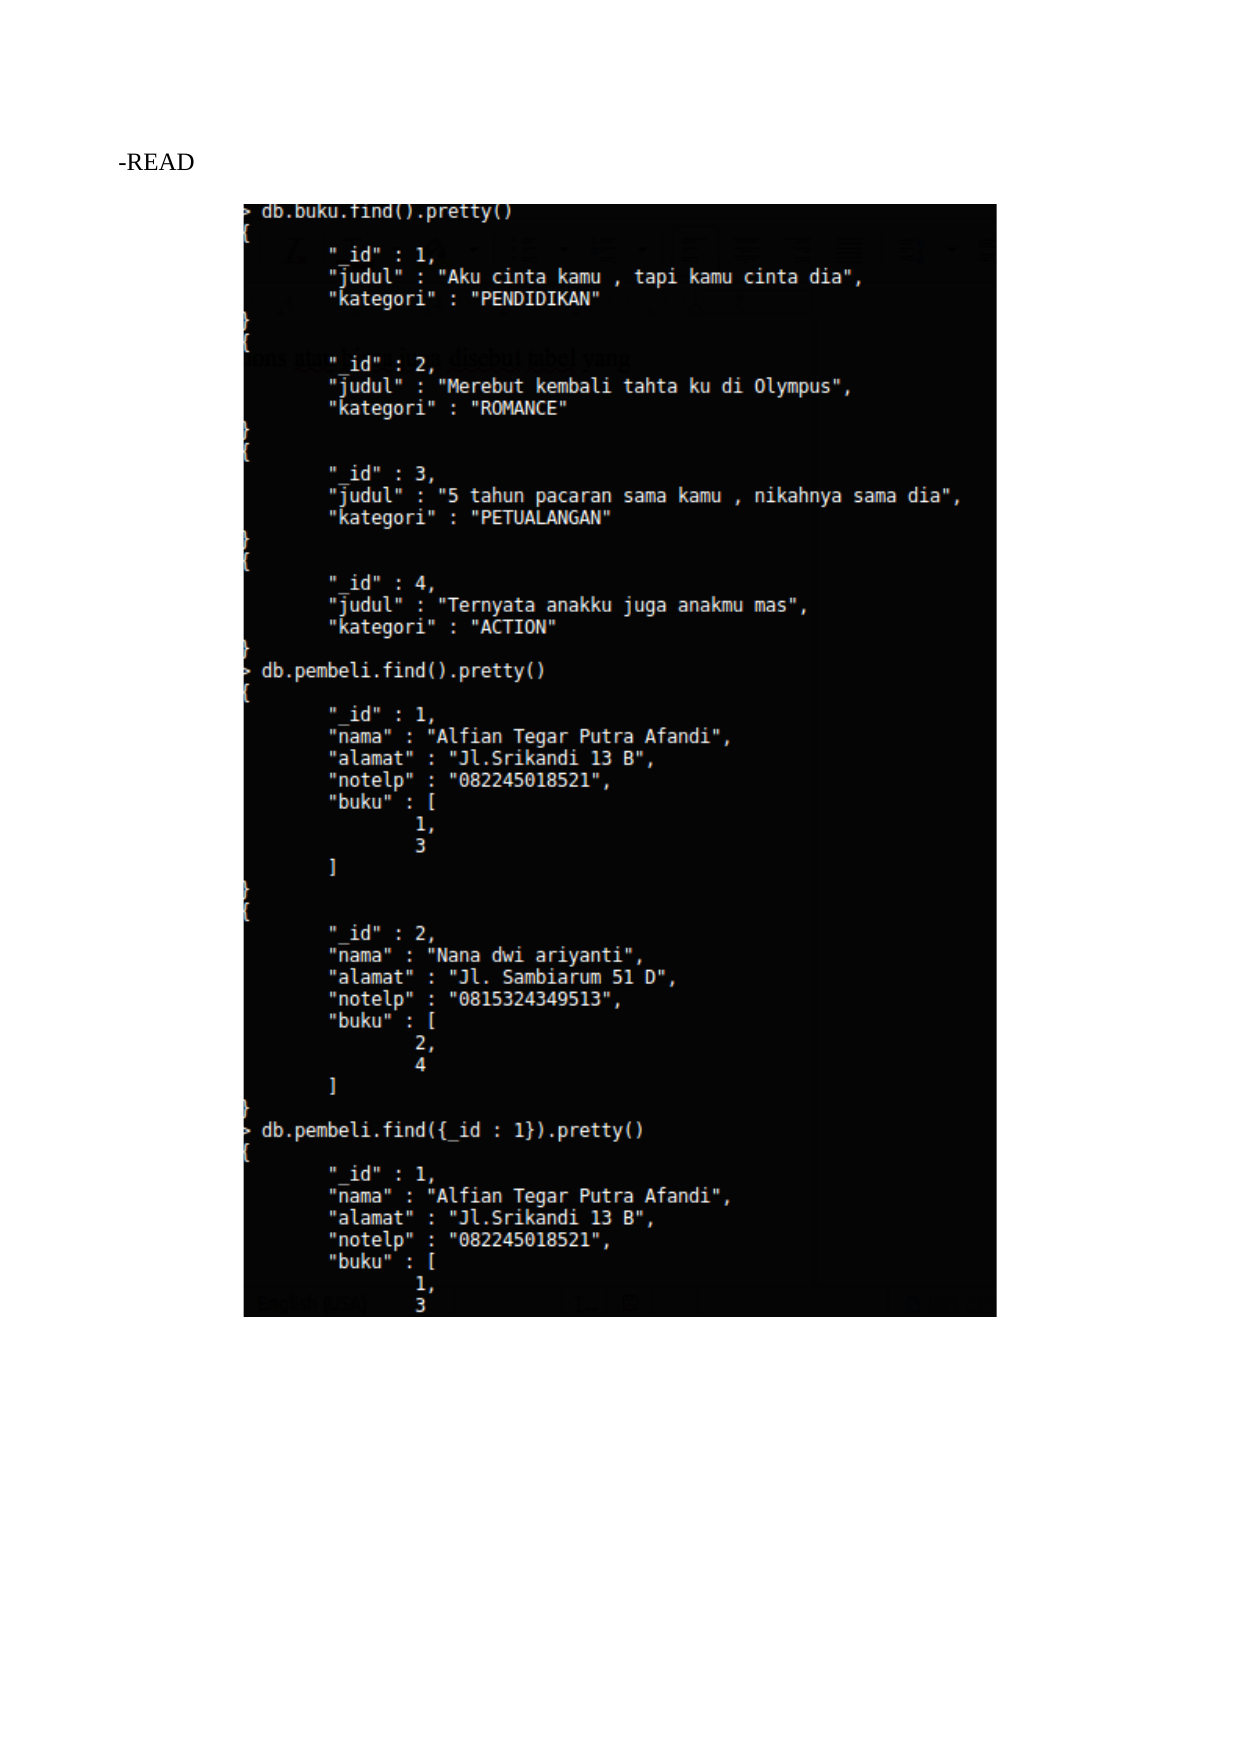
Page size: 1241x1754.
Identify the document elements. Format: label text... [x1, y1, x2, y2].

picture [243, 204, 997, 1317]
text -READ [118, 147, 1122, 176]
